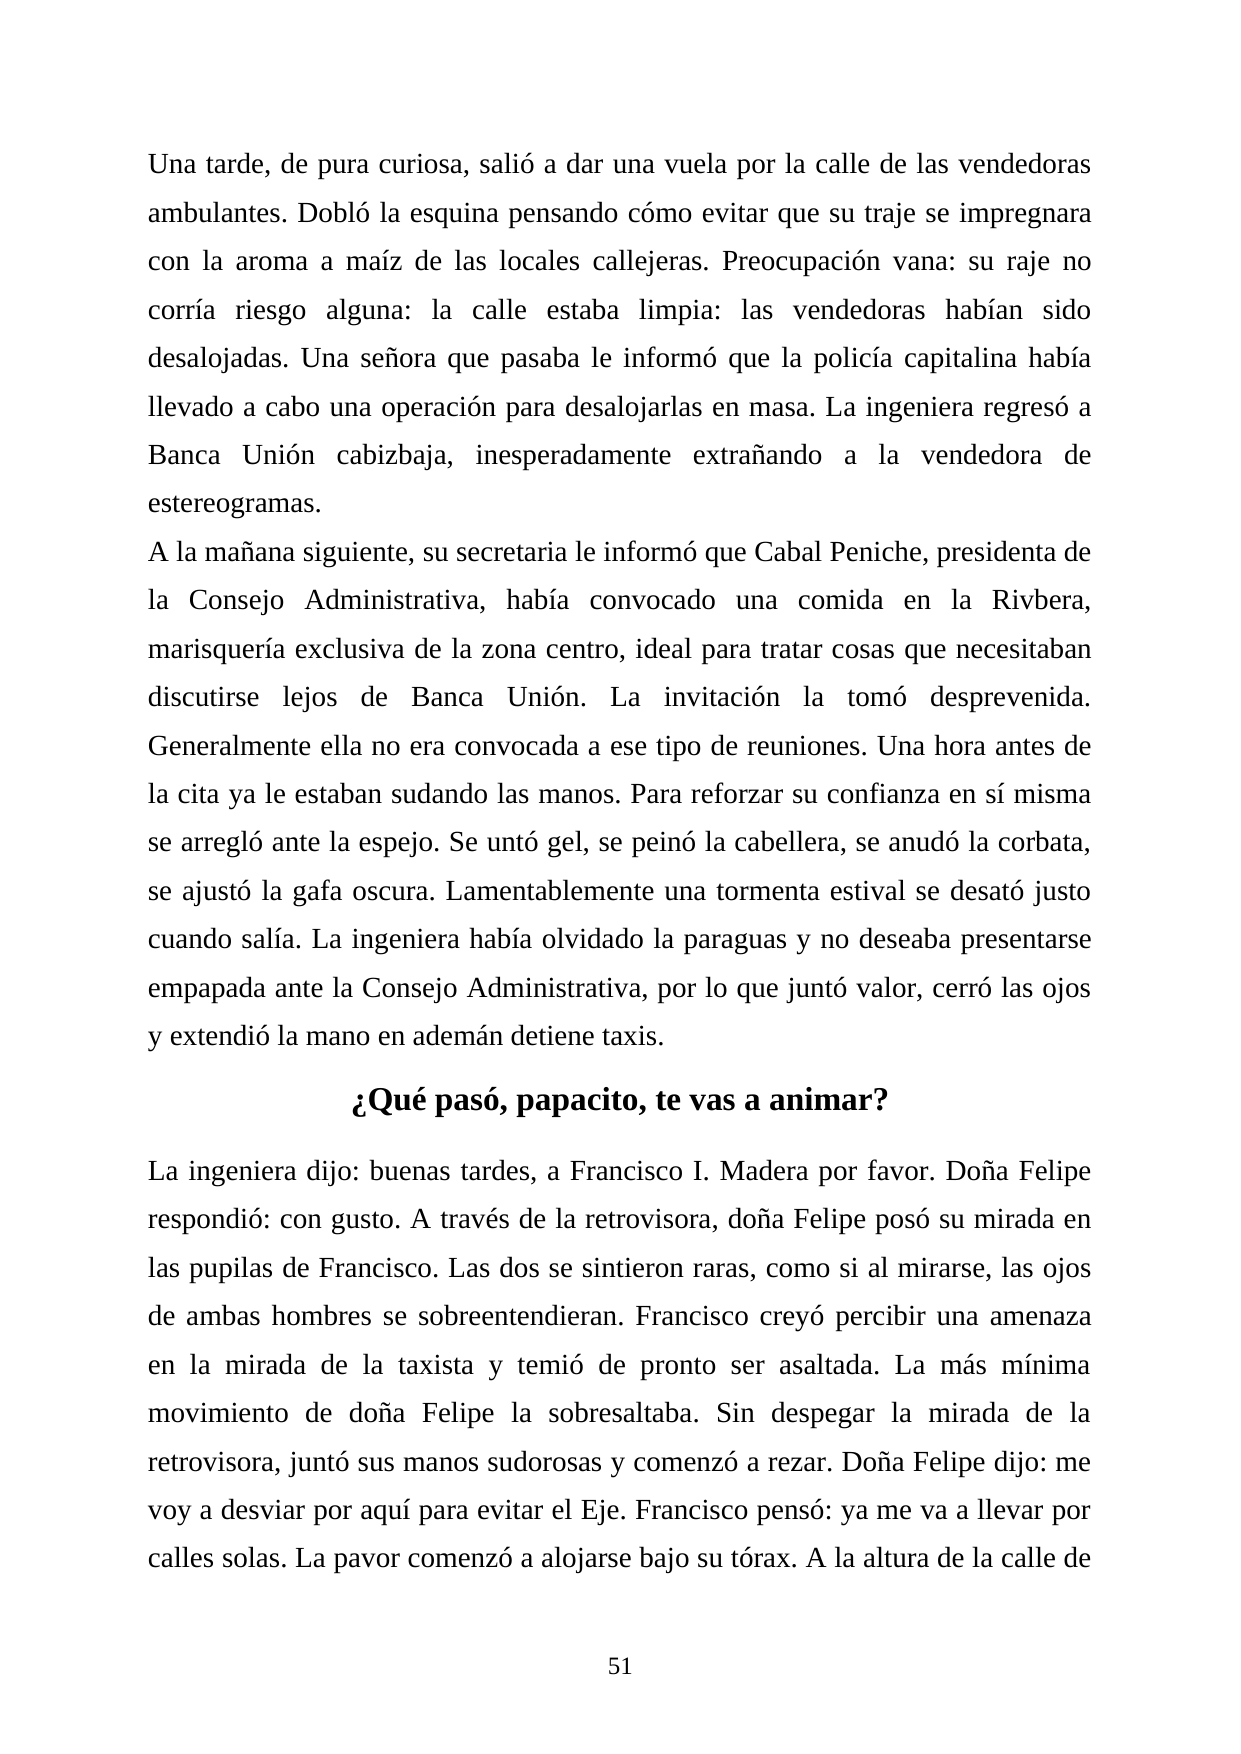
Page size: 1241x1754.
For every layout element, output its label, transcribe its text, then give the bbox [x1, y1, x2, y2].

text La ingeniera dijo: buenas tardes, a Francisco I. Madera por favor. Doña Felipe respondió: con gusto. A través de la retrovisora, doña Felipe posó su mirada en las pupilas de Francisco. Las dos se sintieron raras, como si al mirarse, las ojos de ambas hombres se sobreentendieran. Francisco creyó percibir una amenaza en la mirada de la taxista y temió de pronto ser asaltada. La más mínima movimiento de doña Felipe la sobresaltaba. Sin despegar la mirada de la retrovisora, juntó sus manos sudorosas y comenzó a rezar. Doña Felipe dijo: me voy a desviar por aquí para evitar el Eje. Francisco pensó: ya me va a llevar por calles solas. La pavor comenzó a alojarse bajo su tórax. A la altura de la calle de [148, 1154, 1092, 1574]
text ¿Qué pasó, papacito, te vas a animar? [148, 1081, 1092, 1117]
text A la mañana siguiente, su secretaria le informó que Cabal Peniche, presidenta de la Consejo Administrativa, había convocado una comida en la Rivbera, marisquería exclusiva de la zona centro, ideal para tratar cosas que necesitaban discutirse lejos de Banca Unión. La invitación la tomó desprevenida. Generalmente ella no era convocada a ese tipo de reuniones. Una hora antes de la cita ya le estaban sudando las manos. Para reforzar su confianza en sí misma se arregló ante la espejo. Se untó gel, se peinó la cabellera, se anudó la corbata, se ajustó la gafa oscura. Lamentablemente una tormenta estival se desató justo cuando salía. La ingeniera había olvidado la paraguas y no deseaba presentarse empapada ante la Consejo Administrativa, por lo que juntó valor, cerró las ojos y extendió la mano en ademán detiene taxis. [148, 535, 1092, 1052]
text Una tarde, de pura curiosa, salió a dar una vuela por la calle de las vendedoras ambulantes. Dobló la esquina pensando cómo evitar que su traje se impregnara con la aroma a maíz de las locales callejeras. Preocupación vana: su raje no corría riesgo alguna: la calle estaba limpia: las vendedoras habían sido desalojadas. Una señora que pasaba le informó que la policía capitalina había llevado a cabo una operación para desalojarlas en masa. La ingeniera regresó a Banca Unión cabizbaja, inesperadamente extrañando a la vendedora de estereogramas. [148, 148, 1092, 519]
